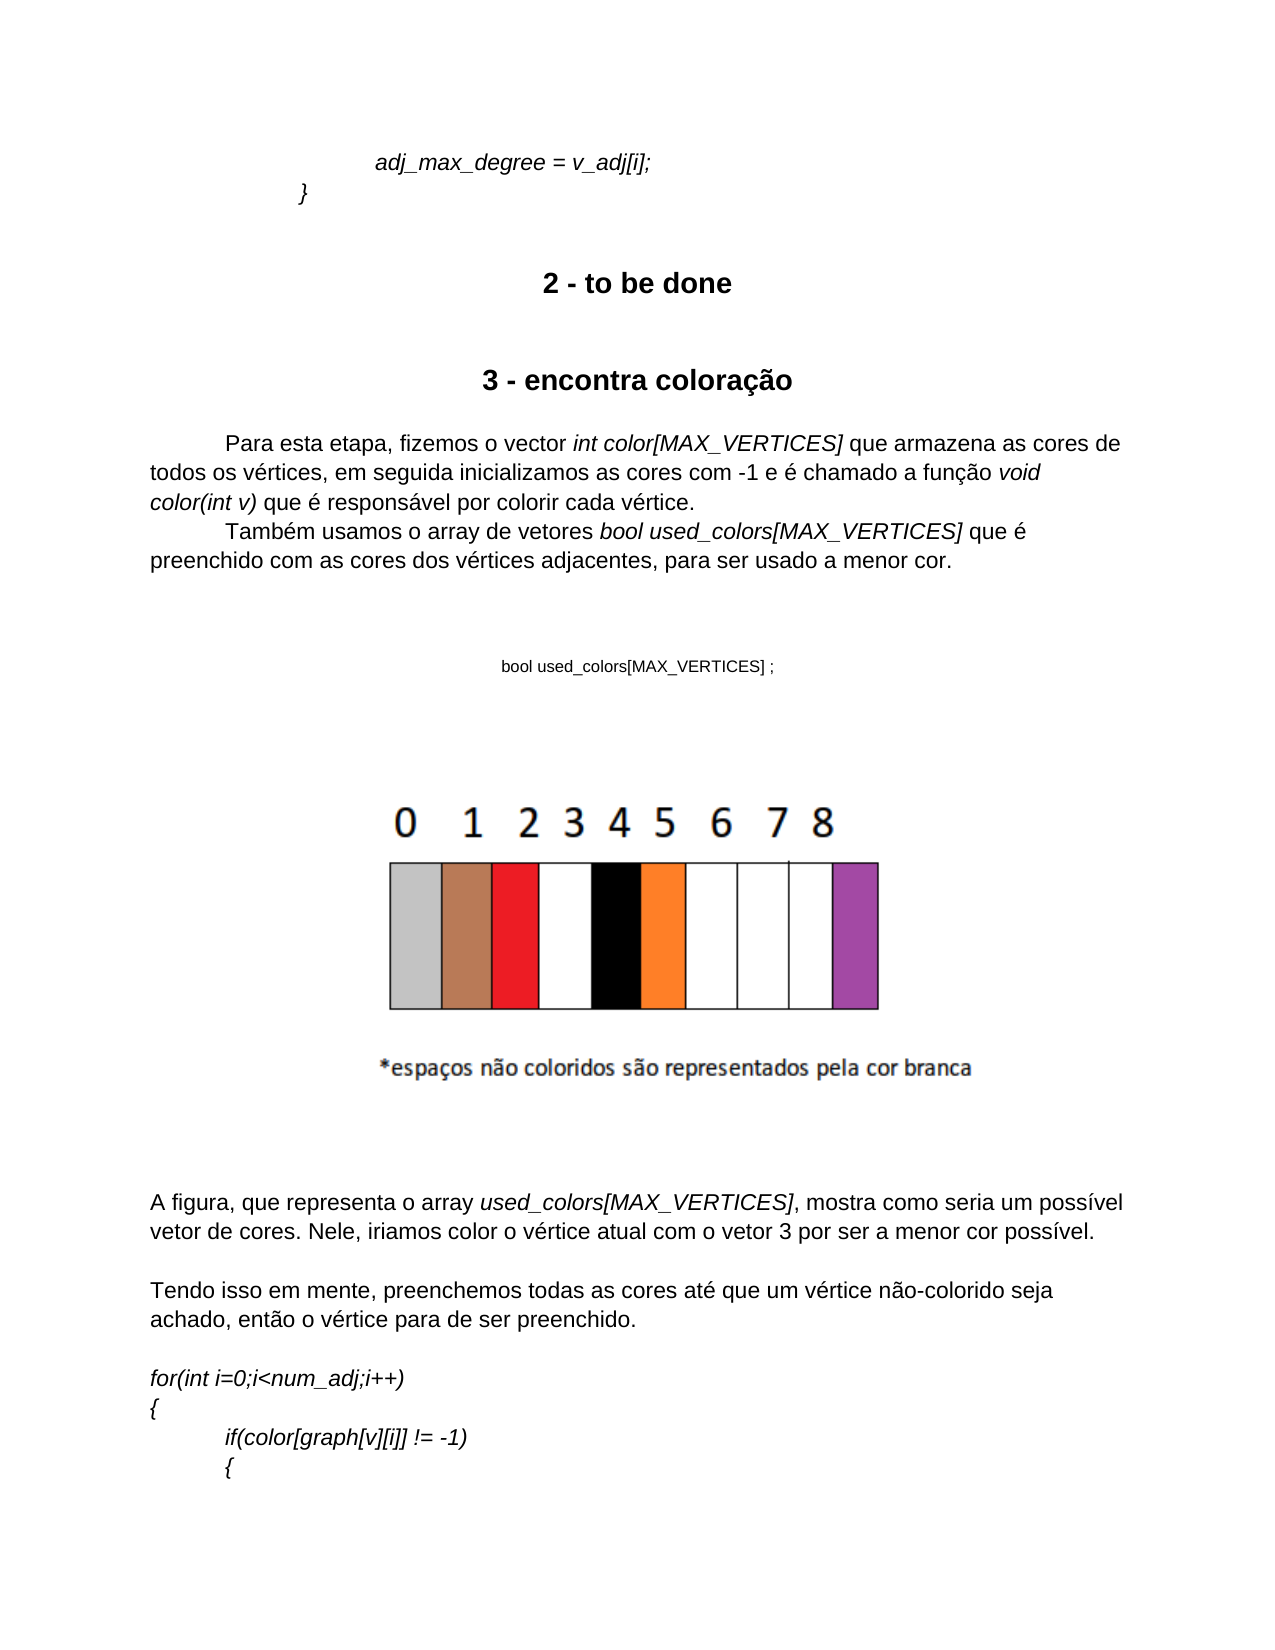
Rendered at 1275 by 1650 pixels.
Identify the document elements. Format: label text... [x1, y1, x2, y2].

text Tendo isso em mente, preenchemos todas as cores até que um vértice não-colorido seja achado, então o vértice para de ser preenchido. [150, 1277, 1125, 1332]
text bool used_colors[MAX_VERTICES] ; [150, 657, 1125, 676]
text { [150, 1395, 1125, 1421]
text Também usamos o array de vetores bool used_colors[MAX_VERTICES] que é preenchido com as cores dos vértices adjacentes, para ser usado a menor cor. [150, 518, 1125, 573]
picture [224, 726, 1051, 1109]
text Para esta etapa, fizemos o vector int color[MAX_VERTICES] que armazena as cores de todos os vértices, em seguida inicializamos as cores com -1 e é chamado a função void color(int v) que é responsável por colorir cada vértice. [150, 430, 1125, 515]
text 2 - to be done [150, 267, 1125, 300]
text for(int i=0;i<num_adj;i++) [150, 1366, 1125, 1391]
text if(color[graph[v][i]] != -1) [150, 1424, 1125, 1450]
text } [225, 179, 1125, 205]
text A figura, que representa o array used_colors[MAX_VERTICES], mostra como seria um possível vetor de cores. Nele, iriamos color o vértice atual com o vetor 3 por ser a menor cor possível. [150, 1189, 1125, 1244]
text { [150, 1454, 1125, 1479]
text adj_max_degree = v_adj[i]; [225, 150, 1125, 176]
text 3 - encontra coloração [150, 364, 1125, 396]
